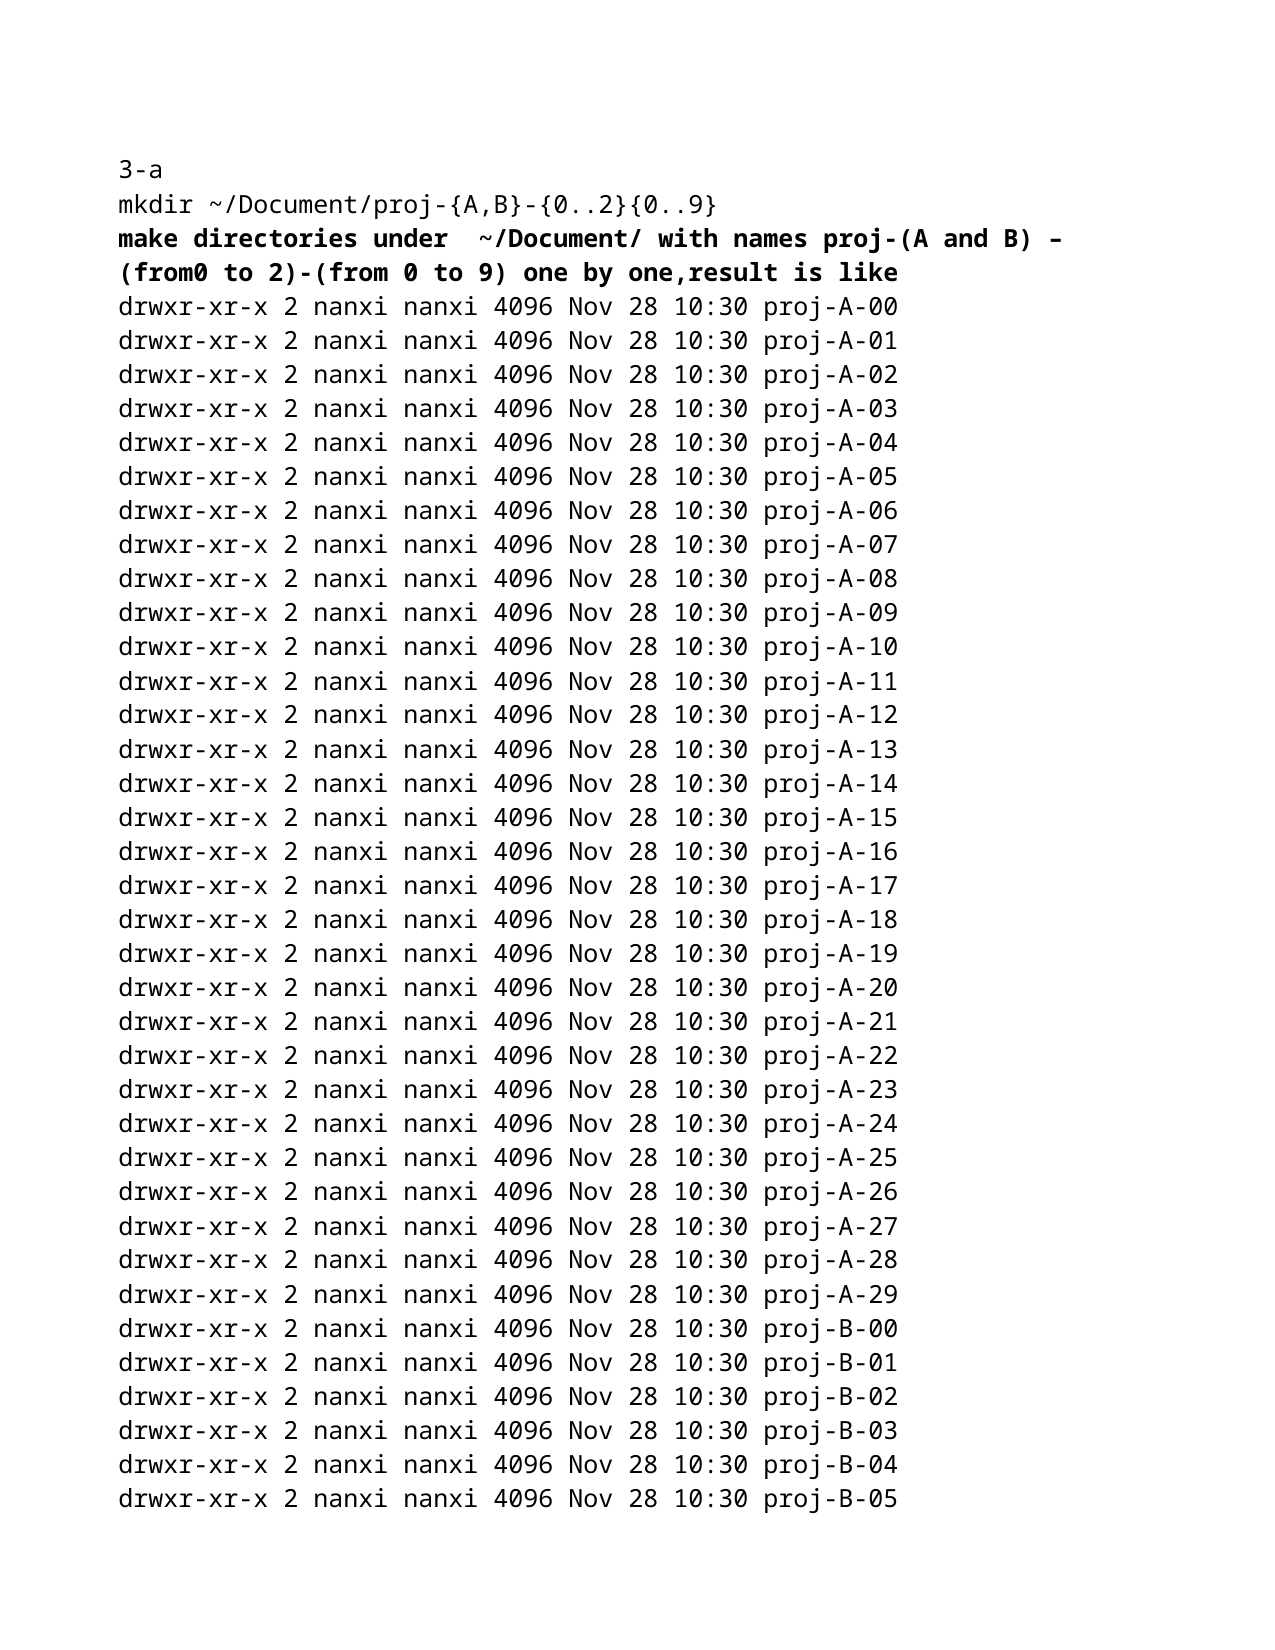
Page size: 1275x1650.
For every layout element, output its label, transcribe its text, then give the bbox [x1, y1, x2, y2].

text drwxr-xr-x 2 nanxi nanxi 4096 Nov 28 10:30 proj-A-01 [118, 322, 1157, 357]
text drwxr-xr-x 2 nanxi nanxi 4096 Nov 28 10:30 proj-A-22 [118, 1038, 1157, 1072]
text drwxr-xr-x 2 nanxi nanxi 4096 Nov 28 10:30 proj-B-00 [118, 1310, 1157, 1344]
text drwxr-xr-x 2 nanxi nanxi 4096 Nov 28 10:30 proj-B-01 [118, 1344, 1157, 1378]
text drwxr-xr-x 2 nanxi nanxi 4096 Nov 28 10:30 proj-A-21 [118, 1004, 1157, 1038]
text drwxr-xr-x 2 nanxi nanxi 4096 Nov 28 10:30 proj-A-11 [118, 663, 1157, 697]
text drwxr-xr-x 2 nanxi nanxi 4096 Nov 28 10:30 proj-A-15 [118, 799, 1157, 833]
text drwxr-xr-x 2 nanxi nanxi 4096 Nov 28 10:30 proj-A-29 [118, 1276, 1157, 1310]
text drwxr-xr-x 2 nanxi nanxi 4096 Nov 28 10:30 proj-A-12 [118, 697, 1157, 731]
text drwxr-xr-x 2 nanxi nanxi 4096 Nov 28 10:30 proj-A-04 [118, 425, 1157, 459]
text drwxr-xr-x 2 nanxi nanxi 4096 Nov 28 10:30 proj-A-25 [118, 1140, 1157, 1174]
text 3-a [118, 152, 1157, 186]
text drwxr-xr-x 2 nanxi nanxi 4096 Nov 28 10:30 proj-A-05 [118, 459, 1157, 493]
text drwxr-xr-x 2 nanxi nanxi 4096 Nov 28 10:30 proj-A-19 [118, 936, 1157, 970]
text drwxr-xr-x 2 nanxi nanxi 4096 Nov 28 10:30 proj-A-17 [118, 867, 1157, 902]
text drwxr-xr-x 2 nanxi nanxi 4096 Nov 28 10:30 proj-A-02 [118, 357, 1157, 391]
text drwxr-xr-x 2 nanxi nanxi 4096 Nov 28 10:30 proj-A-08 [118, 561, 1157, 595]
text drwxr-xr-x 2 nanxi nanxi 4096 Nov 28 10:30 proj-A-14 [118, 765, 1157, 799]
text drwxr-xr-x 2 nanxi nanxi 4096 Nov 28 10:30 proj-A-27 [118, 1208, 1157, 1242]
text drwxr-xr-x 2 nanxi nanxi 4096 Nov 28 10:30 proj-A-28 [118, 1242, 1157, 1276]
text drwxr-xr-x 2 nanxi nanxi 4096 Nov 28 10:30 proj-A-00 [118, 288, 1157, 322]
text mkdir ~/Document/proj-{A,B}-{0..2}{0..9} [118, 186, 1157, 220]
text drwxr-xr-x 2 nanxi nanxi 4096 Nov 28 10:30 proj-A-16 [118, 833, 1157, 867]
text drwxr-xr-x 2 nanxi nanxi 4096 Nov 28 10:30 proj-A-07 [118, 527, 1157, 561]
text drwxr-xr-x 2 nanxi nanxi 4096 Nov 28 10:30 proj-A-20 [118, 970, 1157, 1004]
text drwxr-xr-x 2 nanxi nanxi 4096 Nov 28 10:30 proj-A-13 [118, 731, 1157, 765]
text drwxr-xr-x 2 nanxi nanxi 4096 Nov 28 10:30 proj-A-10 [118, 629, 1157, 663]
text drwxr-xr-x 2 nanxi nanxi 4096 Nov 28 10:30 proj-A-09 [118, 595, 1157, 629]
text drwxr-xr-x 2 nanxi nanxi 4096 Nov 28 10:30 proj-A-18 [118, 902, 1157, 936]
text drwxr-xr-x 2 nanxi nanxi 4096 Nov 28 10:30 proj-A-26 [118, 1174, 1157, 1208]
text drwxr-xr-x 2 nanxi nanxi 4096 Nov 28 10:30 proj-B-05 [118, 1481, 1157, 1515]
text drwxr-xr-x 2 nanxi nanxi 4096 Nov 28 10:30 proj-A-24 [118, 1106, 1157, 1140]
text drwxr-xr-x 2 nanxi nanxi 4096 Nov 28 10:30 proj-A-03 [118, 391, 1157, 425]
text drwxr-xr-x 2 nanxi nanxi 4096 Nov 28 10:30 proj-B-03 [118, 1412, 1157, 1447]
text make directories under ~/Document/ with names proj-(A and B) – (from0 to 2)-(from 0 to 9) one by one,result is like [118, 220, 1157, 288]
text drwxr-xr-x 2 nanxi nanxi 4096 Nov 28 10:30 proj-B-02 [118, 1378, 1157, 1412]
text drwxr-xr-x 2 nanxi nanxi 4096 Nov 28 10:30 proj-A-23 [118, 1072, 1157, 1106]
text drwxr-xr-x 2 nanxi nanxi 4096 Nov 28 10:30 proj-A-06 [118, 493, 1157, 527]
text drwxr-xr-x 2 nanxi nanxi 4096 Nov 28 10:30 proj-B-04 [118, 1447, 1157, 1481]
